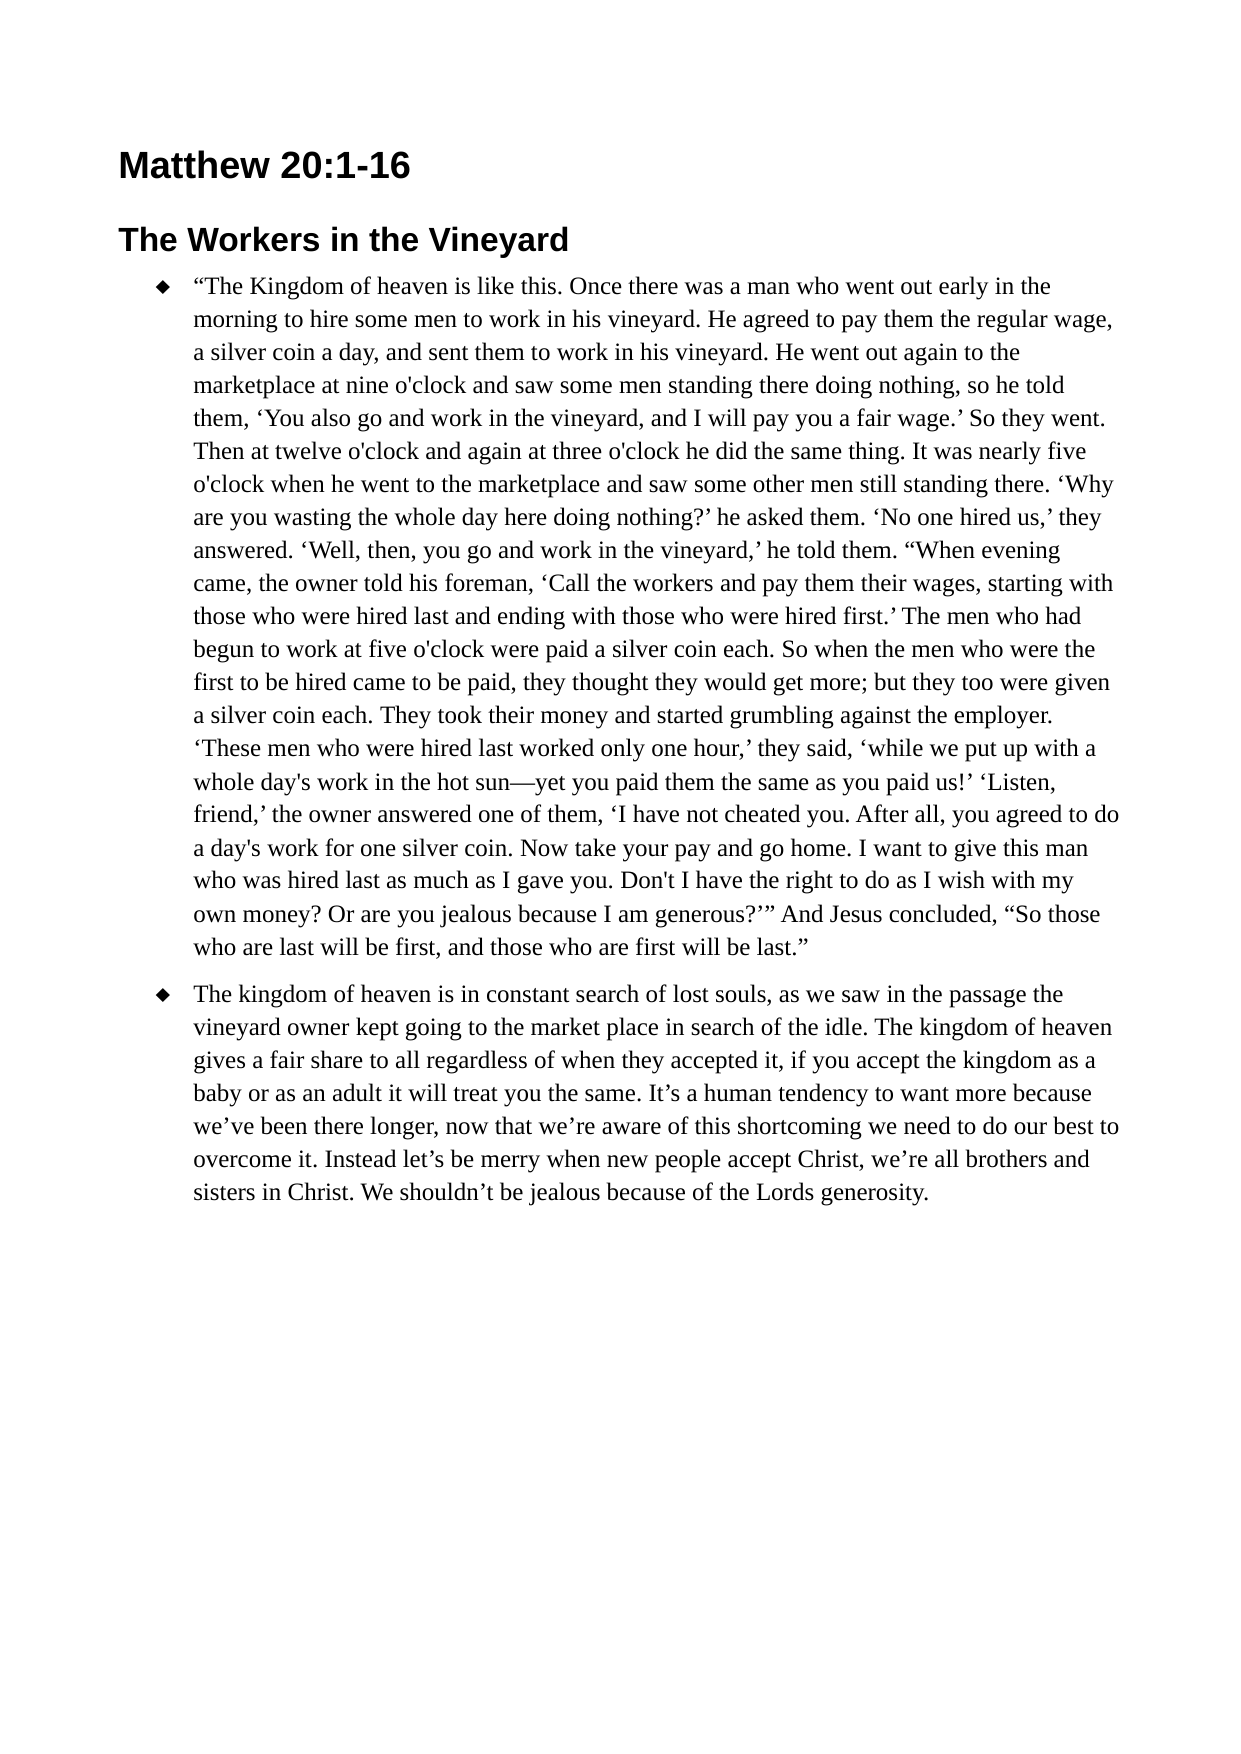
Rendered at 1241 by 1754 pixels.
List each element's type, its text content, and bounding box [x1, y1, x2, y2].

subtitle The Workers in the Vineyard [118, 220, 1122, 259]
subtitle Matthew 20:1-16 [118, 143, 1122, 187]
list “The Kingdom of heaven is like this. Once there was a man who went out early in the morning to hire some men to work in his vineyard. He agreed to pay them the regular wage, a silver coin a day, and sent them to work in his vineyard. He went out again to the marketplace at nine o'clock and saw some men standing there doing nothing, so he told them, ‘You also go and work in the vineyard, and I will pay you a fair wage.’ So they went. Then at twelve o'clock and again at three o'clock he did the same thing. It was nearly five o'clock when he went to the marketplace and saw some other men still standing there. ‘Why are you wasting the whole day here doing nothing?’ he asked them. ‘No one hired us,’ they answered. ‘Well, then, you go and work in the vineyard,’ he told them. “When evening came, the owner told his foreman, ‘Call the workers and pay them their wages, starting with those who were hired last and ending with those who were hired first.’ The men who had begun to work at five o'clock were paid a silver coin each. So when the men who were the first to be hired came to be paid, they thought they would get more; but they too were given a silver coin each. They took their money and started grumbling against the employer. ‘These men who were hired last worked only one hour,’ they said, ‘while we put up with a whole day's work in the hot sun—yet you paid them the same as you paid us!’ ‘Listen, friend,’ the owner answered one of them, ‘I have not cheated you. After all, you agreed to do a day's work for one silver coin. Now take your pay and go home. I want to give this man who was hired last as much as I gave you. Don't I have the right to do as I wish with my own money? Or are you jealous because I am generous?’” And Jesus concluded, “So those who are last will be first, and those who are first will be last.” [156, 271, 1122, 960]
list The kingdom of heaven is in constant search of lost souls, as we saw in the passage the vineyard owner kept going to the market place in search of the idle. The kingdom of heaven gives a fair share to all regardless of when they accepted it, if you accept the kingdom as a baby or as an adult it will treat you the same. It’s a human tendency to want more because we’ve been there longer, now that we’re aware of this shortcoming we need to do our best to overcome it. Instead let’s be merry when new people accept Christ, we’re all brothers and sisters in Christ. We shouldn’t be jealous because of the Lords generosity. [156, 979, 1122, 1206]
